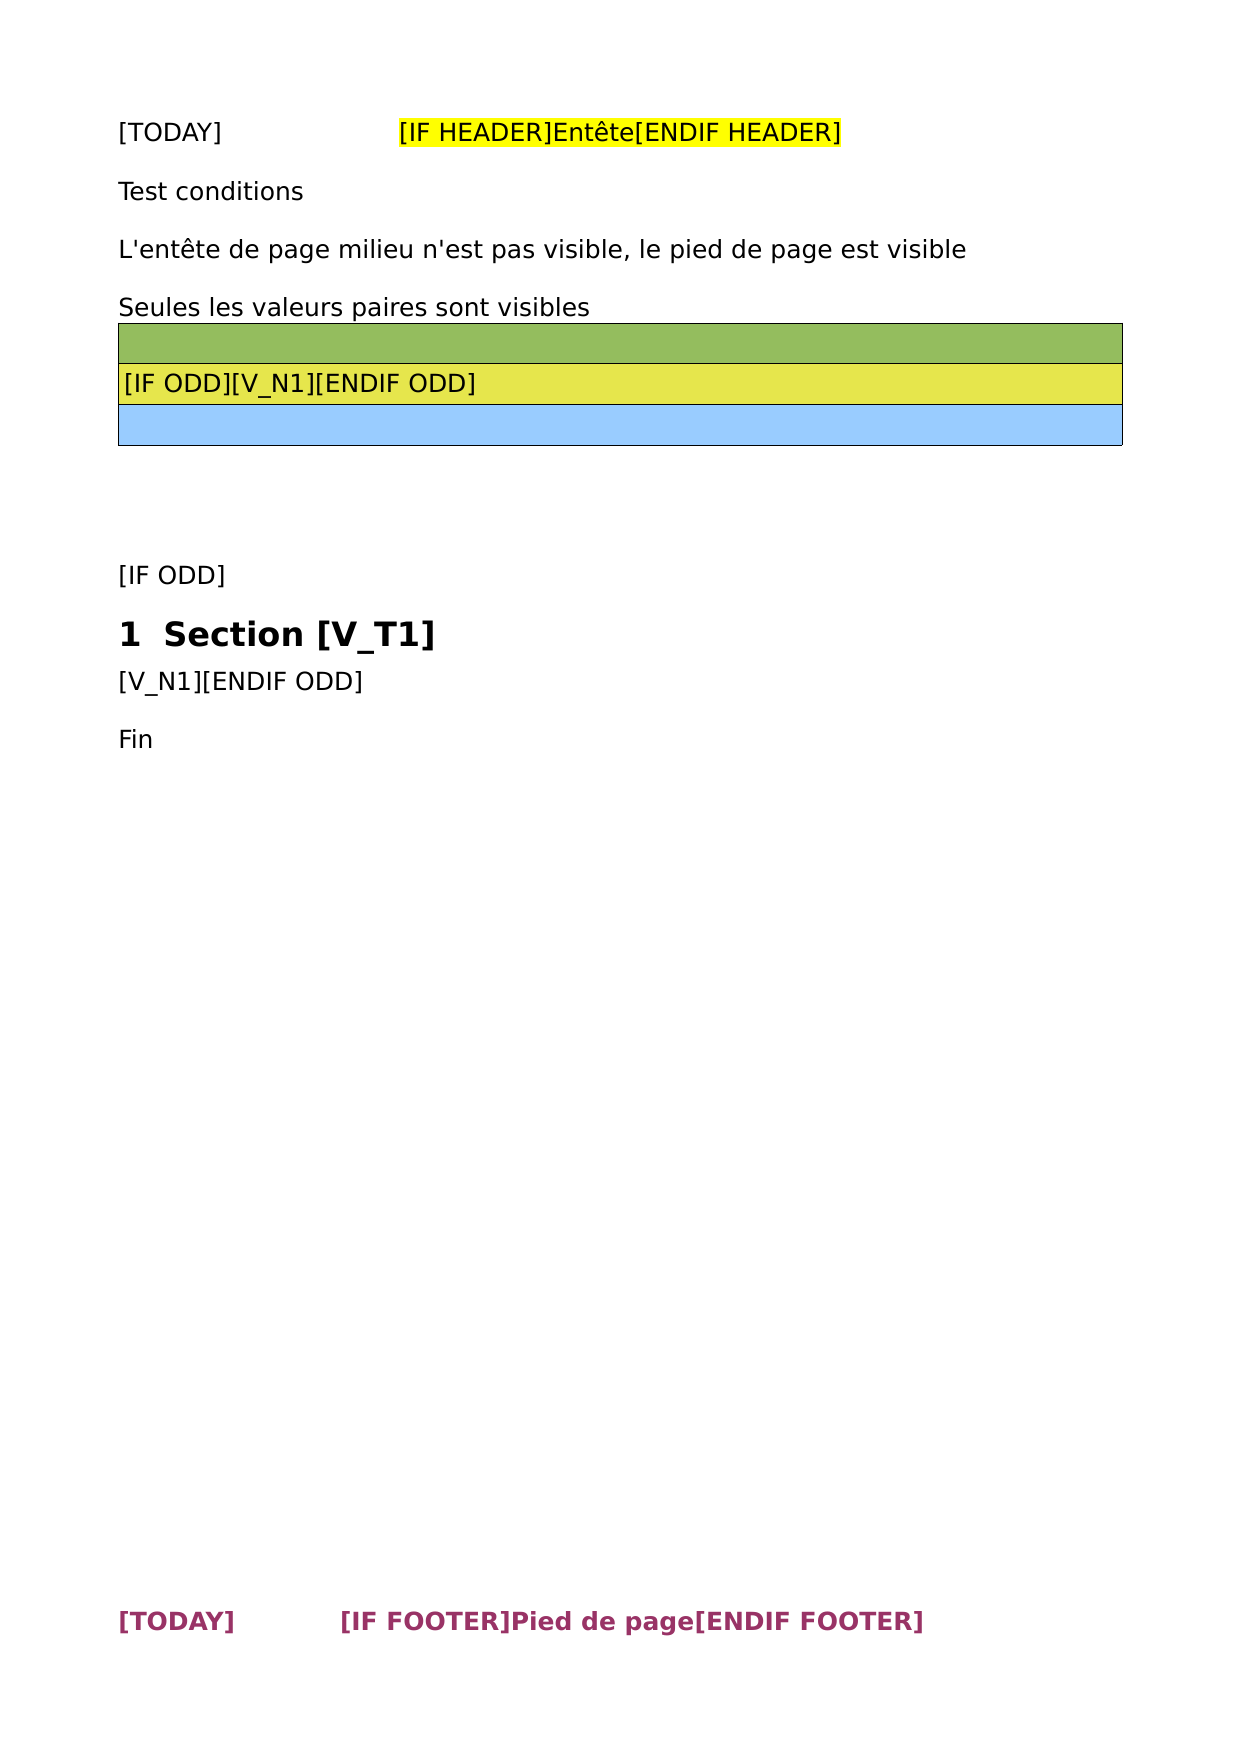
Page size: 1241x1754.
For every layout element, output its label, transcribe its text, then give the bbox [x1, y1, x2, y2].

text [IF ODD] [118, 562, 1122, 591]
text L'entête de page milieu n'est pas visible, le pied de page est visible [118, 235, 1122, 264]
text Seules les valeurs paires sont visibles [118, 293, 1122, 323]
table_cell [119, 405, 1122, 445]
subtitle Section [V_T1] [118, 616, 1122, 655]
table_cell [IF ODD][V_N1][ENDIF ODD] [119, 364, 1122, 404]
text Test conditions [118, 177, 1122, 206]
text [V_N1][ENDIF ODD] [118, 667, 1122, 696]
text Fin [118, 726, 1122, 755]
table_header [119, 324, 1122, 363]
